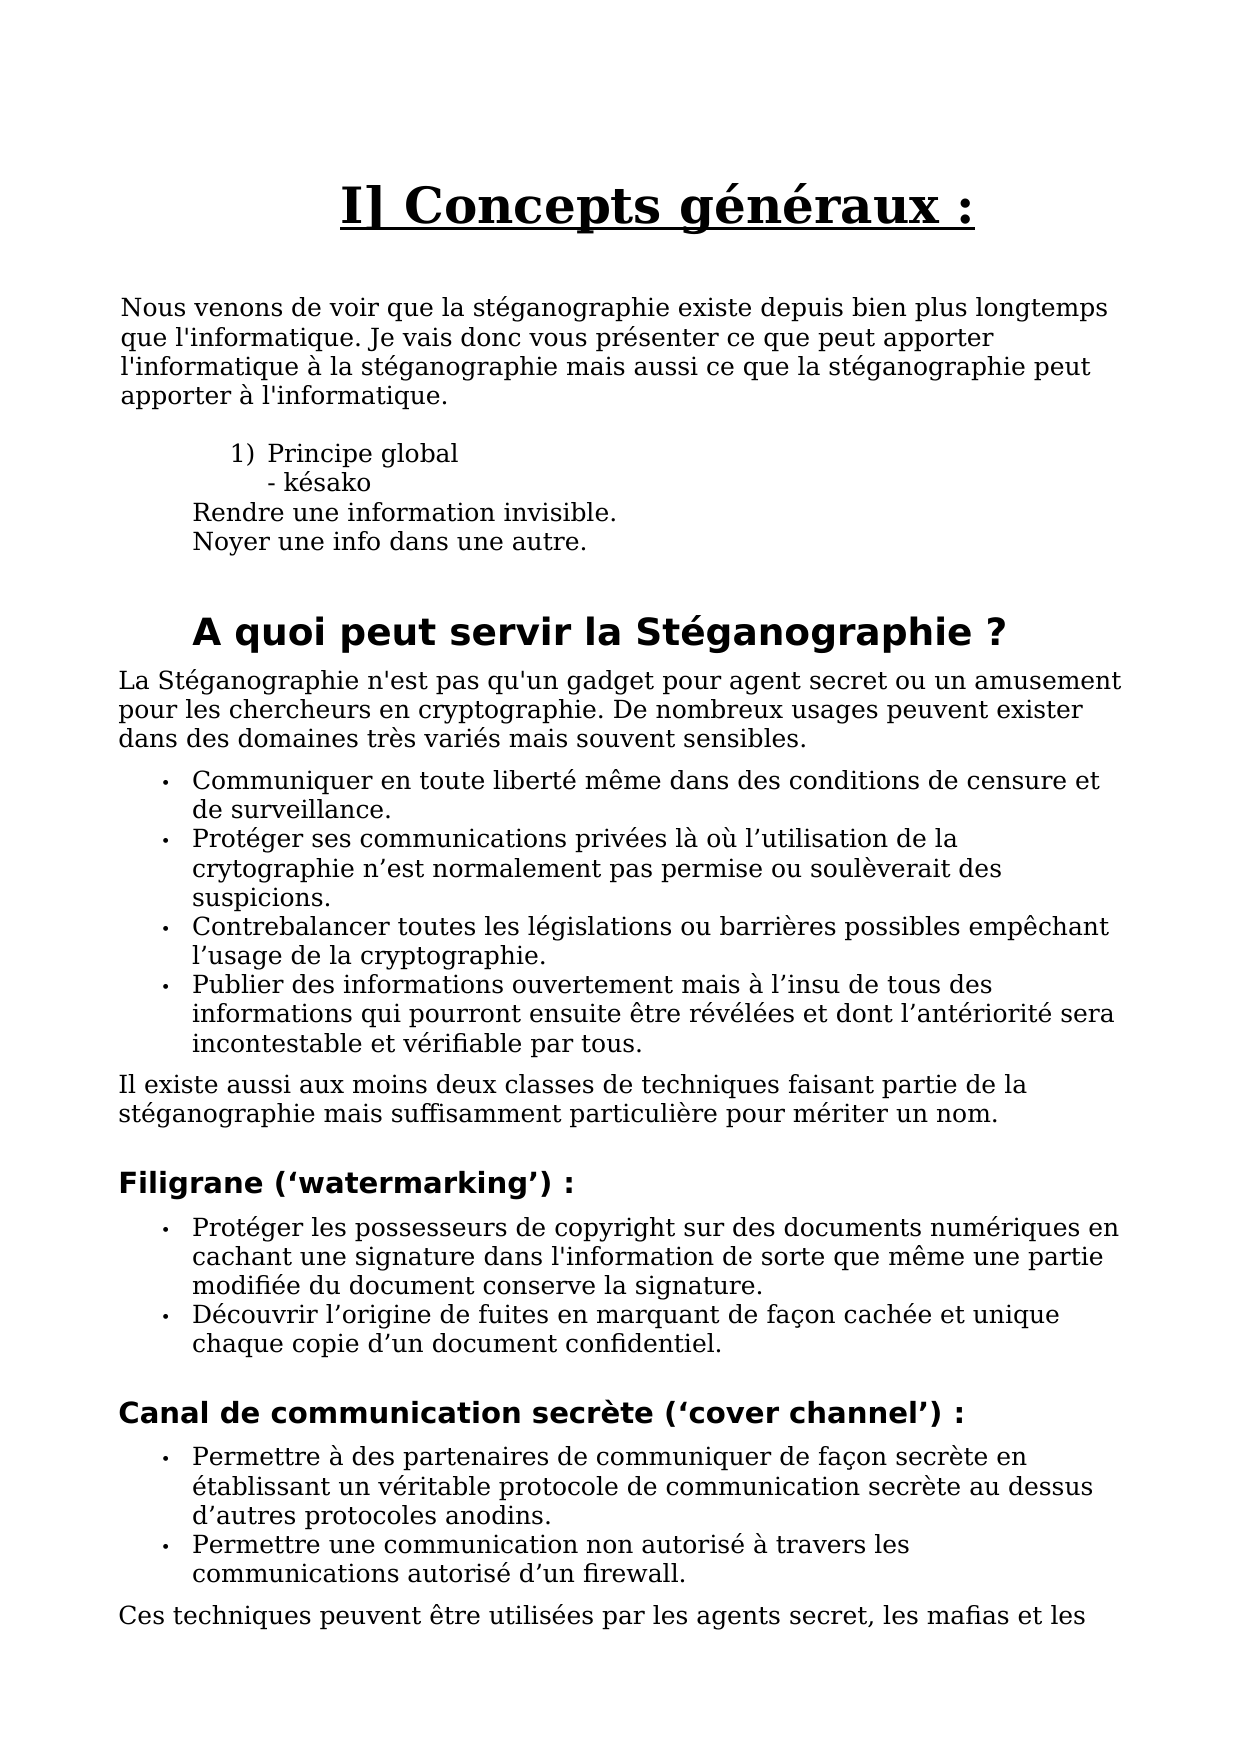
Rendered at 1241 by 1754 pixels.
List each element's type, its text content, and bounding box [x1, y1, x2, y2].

list Nous venons de voir que la stéganographie existe depuis bien plus longtemps que l'informatique. Je vais donc vous présenter ce que peut apporter l'informatique à la stéganographie mais aussi ce que la stéganographie peut apporter à l'informatique. [83, 264, 1122, 410]
list Protéger ses communications privées là où l’utilisation de la crytographie n’est normalement pas permise ou soulèverait des suspicions. [162, 825, 1122, 912]
text Rendre une information invisible. [192, 498, 1122, 527]
list Découvrir l’origine de fuites en marquant de façon cachée et unique chaque copie d’un document confidentiel. [162, 1300, 1122, 1359]
text I] Concepts généraux : [118, 176, 1122, 235]
list Protéger les possesseurs de copyright sur des documents numériques en cachant une signature dans l'information de sorte que même une partie modifiée du document conserve la signature. [162, 1213, 1122, 1300]
subtitle Canal de communication secrète (‘cover channel’) : [118, 1396, 1122, 1430]
subtitle A quoi peut servir la Stéganographie ? [192, 610, 1122, 654]
list Contrebalancer toutes les législations ou barrières possibles empêchant l’usage de la cryptographie. [162, 912, 1122, 971]
list Permettre à des partenaires de communiquer de façon secrète en établissant un véritable protocole de communication secrète au dessus d’autres protocoles anodins. [162, 1443, 1122, 1530]
list Communiquer en toute liberté même dans des conditions de censure et de surveillance. [162, 766, 1122, 825]
list Principe global - késako [229, 439, 1122, 498]
text Il existe aussi aux moins deux classes de techniques faisant partie de la stéganographie mais suffisamment particulière pour mériter un nom. [118, 1071, 1122, 1129]
text Noyer une info dans une autre. [192, 527, 1122, 556]
text La Stéganographie n'est pas qu'un gadget pour agent secret ou un amusement pour les chercheurs en cryptographie. De nombreux usages peuvent exister dans des domaines très variés mais souvent sensibles. [118, 666, 1122, 754]
list Publier des informations ouvertement mais à l’insu de tous des informations qui pourront ensuite être révélées et dont l’antériorité sera incontestable et vérifiable par tous. [162, 971, 1122, 1058]
subtitle Filigrane (‘watermarking’) : [118, 1166, 1122, 1200]
text Ces techniques peuvent être utilisées par les agents secret, les mafias et les [118, 1601, 1122, 1630]
list Permettre une communication non autorisé à travers les communications autorisé d’un firewall. [162, 1530, 1122, 1588]
